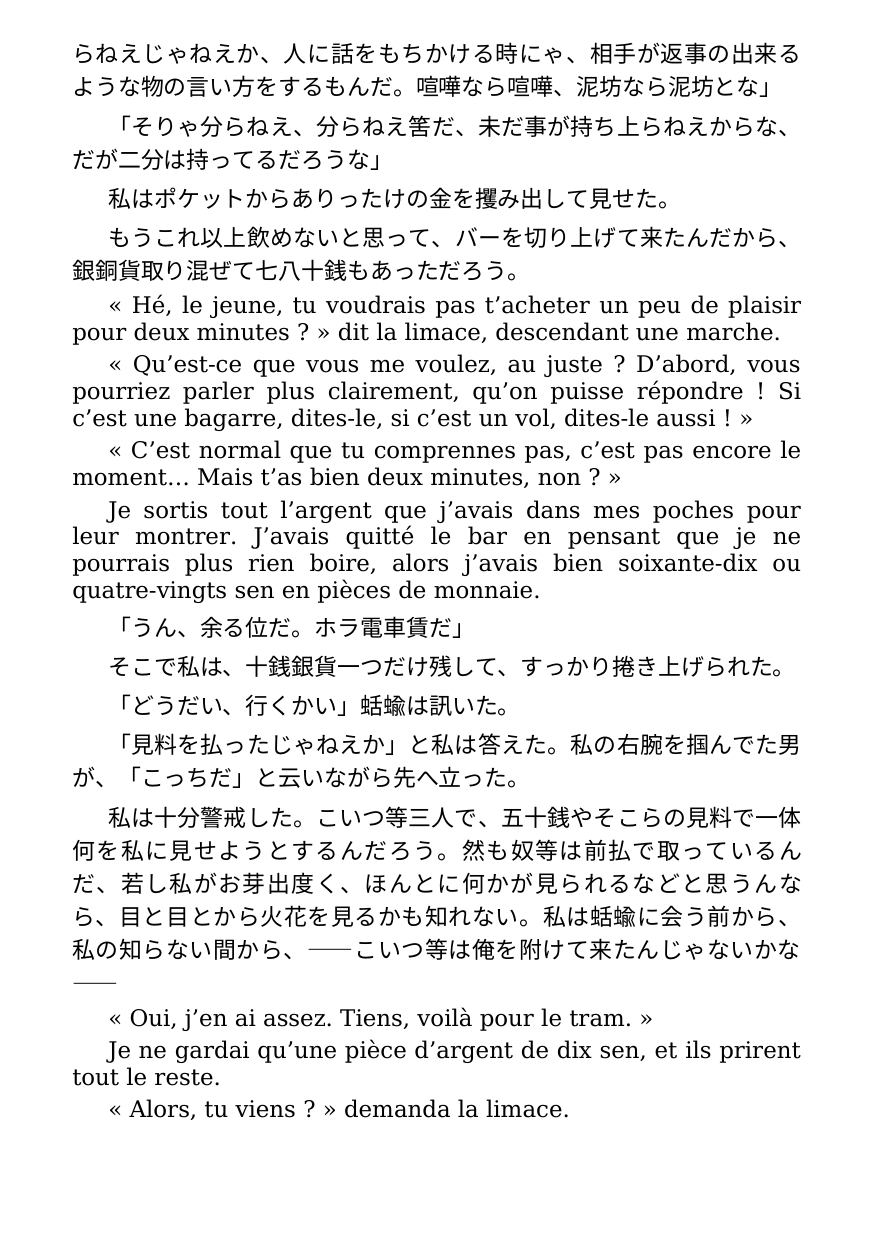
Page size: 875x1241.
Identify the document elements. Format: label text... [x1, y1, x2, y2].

text もうこれ以上飲めないと思って、バーを切り上げて来たんだから、銀銅貨取り混ぜて七八十銭もあっただろう。 [72, 220, 802, 286]
text « Oui, j’en ai assez. Tiens, voilà pour le tram. » [72, 1005, 802, 1031]
text 「見料を払ったじゃねえか」と私は答えた。私の右腕を掴んでた男が、「こっちだ」と云いながら先へ立った。 [72, 727, 802, 793]
text そこで私は、十銭銀貨一つだけ残して、すっかり捲き上げられた。 [72, 649, 802, 682]
text « Alors, tu viens ? » demanda la limace. [72, 1097, 802, 1123]
text 「うん、余る位だ。ホラ電車賃だ」 [72, 609, 802, 643]
text « Qu’est-ce que vous me voulez, au juste ? D’abord, vous pourriez parler plus clairement, qu’on puisse répondre ! Si c’est une bagarre, dites-le, si c’est un vol, dites-le aussi ! » [72, 352, 802, 432]
text らねえじゃねえか、人に話をもちかける時にゃ、相手が返事の出来るような物の言い方をするもんだ。喧嘩なら喧嘩、泥坊なら泥坊とな」 [72, 36, 802, 102]
text « C’est normal que tu comprennes pas, c’est pas encore le moment… Mais t’as bien deux minutes, non ? » [72, 438, 802, 491]
text Je ne gardai qu’une pièce d’argent de dix sen, et ils prirent tout le reste. [72, 1037, 802, 1091]
text 「どうだい、行くかい」蛞蝓は訊いた。 [72, 688, 802, 721]
text 「そりゃ分らねえ、分らねえ筈だ、未だ事が持ち上らねえからな、だが二分は持ってるだろうな」 [72, 108, 802, 175]
text 私はポケットからありったけの金を攫み出して見せた。 [72, 181, 802, 214]
text « Hé, le jeune, tu voudrais pas t’acheter un peu de plaisir pour deux minutes ? » dit la limace, descendant une marche. [72, 292, 802, 346]
text Je sortis tout l’argent que j’avais dans mes poches pour leur montrer. J’avais quitté le bar en pensant que je ne pourrais plus rien boire, alors j’avais bien soixante-dix ou quatre-vingts sen en pièces de monnaie. [72, 497, 802, 603]
text 私は十分警戒した。こいつ等三人で、五十銭やそこらの見料で一体何を私に見せようとするんだろう。然も奴等は前払で取っているんだ、若し私がお芽出度く、ほんとに何かが見られるなどと思うんなら、目と目とから火花を見るかも知れない。私は蛞蝓に会う前から、私の知らない間から、――こいつ等は俺を附けて来たんじゃないかな―― [72, 799, 802, 999]
